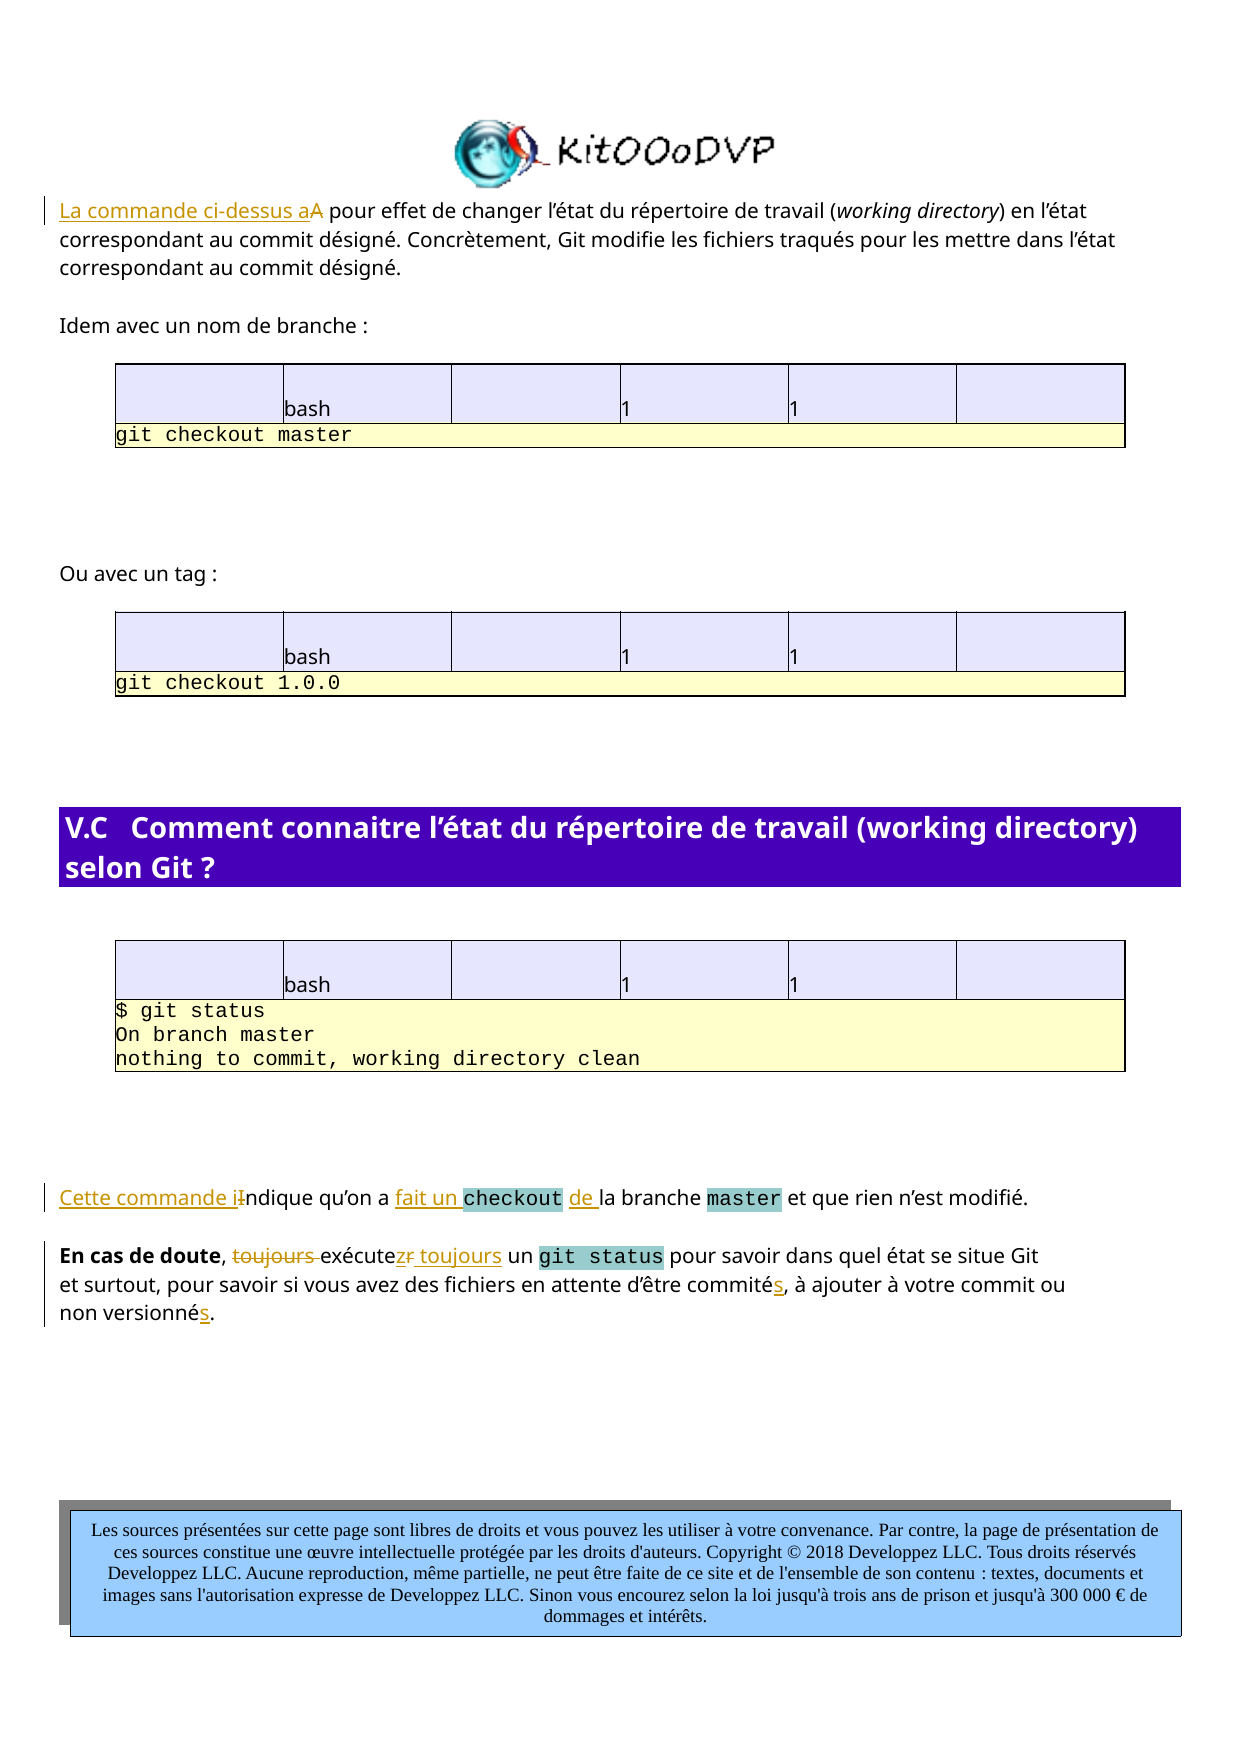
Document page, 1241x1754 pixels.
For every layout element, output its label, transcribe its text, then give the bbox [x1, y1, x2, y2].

table_header 1 [789, 941, 956, 999]
text Cette commande indique qu’on a fait un checkout de la branche master et que rien n’est modifié. [59, 1183, 1181, 1212]
table_header bash [284, 613, 451, 671]
subtitle Comment connaitre l’état du répertoire de travail (working directory) selon Git ? [59, 807, 1181, 887]
table_header [452, 941, 620, 999]
table_header [116, 941, 283, 999]
table_header 1 [621, 613, 788, 671]
text Ou avec un tag : [59, 559, 1181, 588]
table_header [452, 365, 620, 422]
table_header [116, 365, 283, 422]
table_header [116, 613, 283, 671]
table_header 1 [789, 613, 956, 671]
text La commande ci-dessus a pour effet de changer l’état du répertoire de travail (working directory) en l’état correspondant au commit désigné. Concrètement, Git modifie les fichiers traqués pour les mettre dans l’état correspondant au commit désigné. [59, 196, 1181, 282]
table_header bash [284, 941, 451, 999]
table_header [957, 941, 1124, 999]
text En cas de doute, exécutez toujours un git status pour savoir dans quel état se situe Git et surtout, pour savoir si vous avez des fichiers en attente d’être commités, à ajouter à votre commit ou non versionnés. [59, 1241, 1181, 1327]
table_header [452, 613, 620, 671]
table_header bash [284, 365, 451, 422]
picture [453, 118, 781, 191]
table_header [957, 613, 1124, 671]
table_header 1 [789, 365, 956, 422]
table_header 1 [621, 941, 788, 999]
text Idem avec un nom de branche : [59, 311, 1181, 340]
table_header 1 [621, 365, 788, 422]
table_header [957, 365, 1124, 422]
